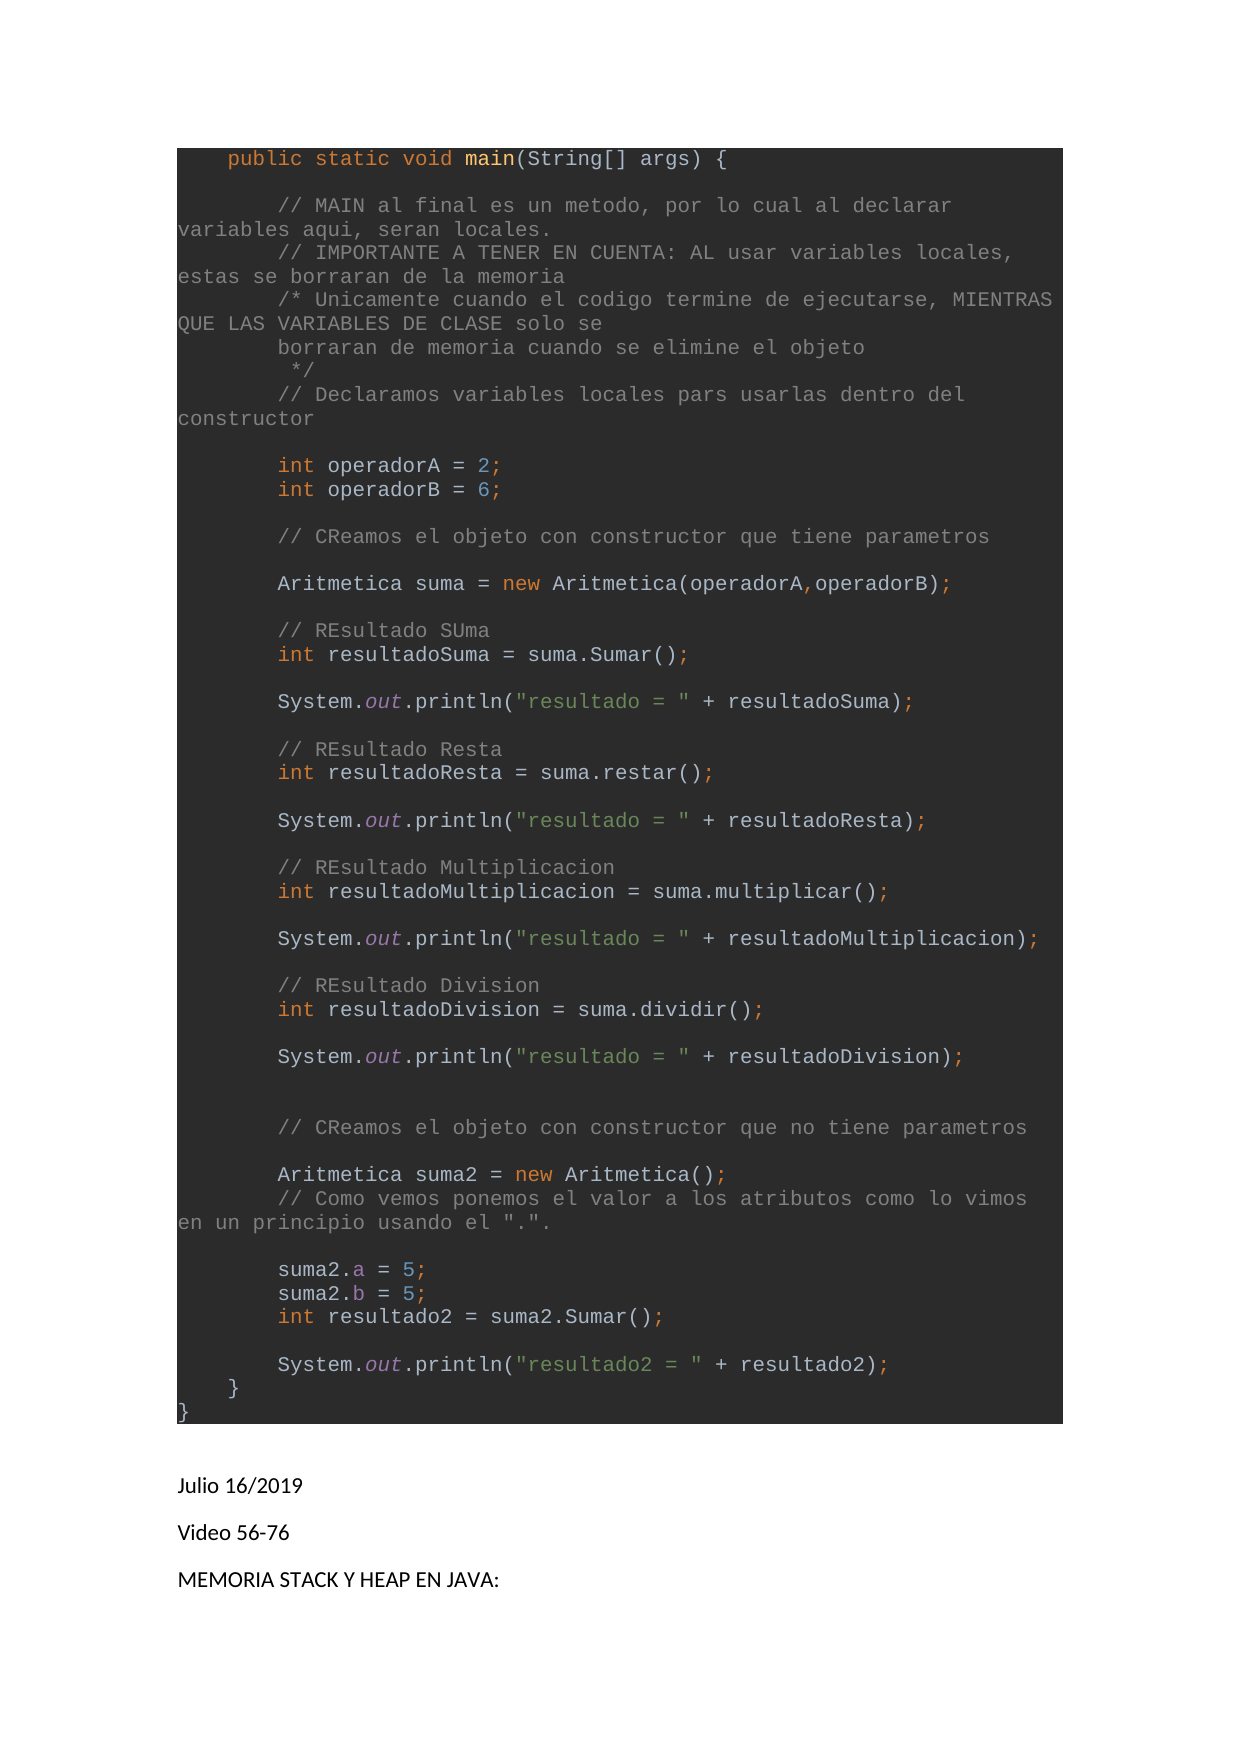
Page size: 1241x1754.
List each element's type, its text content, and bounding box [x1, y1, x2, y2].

text Julio 16/2019 [177, 1471, 1063, 1499]
text public static void main(String[] args) { // MAIN al final es un metodo, por lo cual al declarar variables aqui, seran locales. // IMPORTANTE A TENER EN CUENTA: AL usar variables locales, estas se borraran de la memoria /* Unicamente cuando el codigo termine de ejecutarse, MIENTRAS QUE LAS VARIABLES DE CLASE solo se borraran de memoria cuando se elimine el objeto */ // Declaramos variables locales pars usarlas dentro del constructor int operadorA = 2; int operadorB = 6; // CReamos el objeto con constructor que tiene parametros Aritmetica suma = new Aritmetica(operadorA,operadorB); // REsultado SUma int resultadoSuma = suma.Sumar(); System.out.println("resultado = " + resultadoSuma); // REsultado Resta int resultadoResta = suma.restar(); System.out.println("resultado = " + resultadoResta); // REsultado Multiplicacion int resultadoMultiplicacion = suma.multiplicar(); System.out.println("resultado = " + resultadoMultiplicacion); // REsultado Division int resultadoDivision = suma.dividir(); System.out.println("resultado = " + resultadoDivision); // CReamos el objeto con constructor que no tiene parametros Aritmetica suma2 = new Aritmetica(); // Como vemos ponemos el valor a los atributos como lo vimos en un principio usando el ".". suma2.a = 5; suma2.b = 5; int resultado2 = suma2.Sumar(); System.out.println("resultado2 = " + resultado2); } } [177, 148, 1063, 1424]
text Video 56-76 [177, 1518, 1063, 1546]
text MEMORIA STACK Y HEAP EN JAVA: [177, 1565, 1063, 1593]
